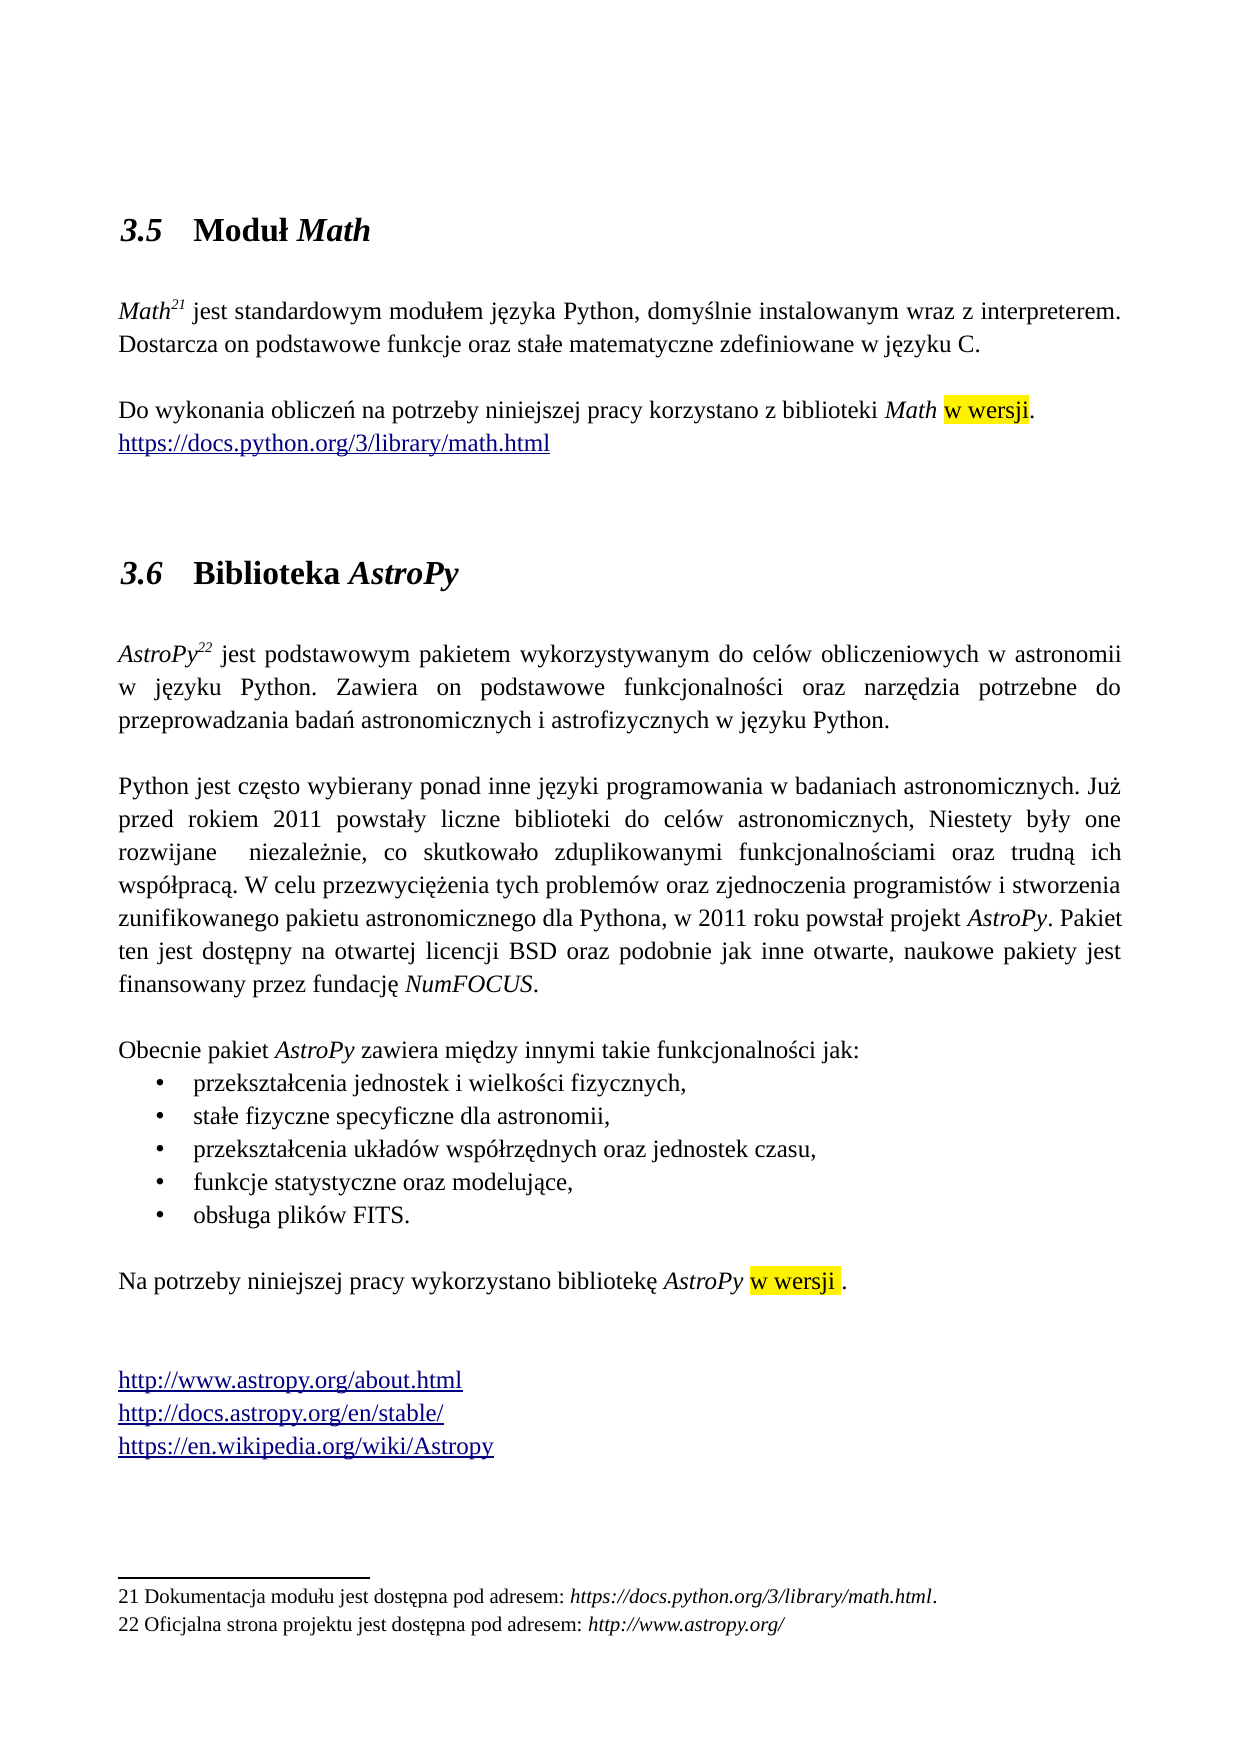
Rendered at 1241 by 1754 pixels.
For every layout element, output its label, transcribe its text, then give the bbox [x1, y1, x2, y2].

text AstroPy jest podstawowym pakietem wykorzystywanym do celów obliczeniowych w astronomii w języku Python. Zawiera on podstawowe funkcjonalności oraz narzędzia potrzebne do przeprowadzania badań astronomicznych i astrofizycznych w języku Python. [118, 639, 1122, 734]
text Na potrzeby niniejszej pracy wykorzystano bibliotekę AstroPy w wersji . [118, 1266, 1122, 1295]
list przekształcenia układów współrzędnych oraz jednostek czasu, [156, 1134, 1122, 1163]
text Oficjalna strona projektu jest dostępna pod adresem: http://www.astropy.org/ [118, 1612, 1122, 1636]
text Do wykonania obliczeń na potrzeby niniejszej pracy korzystano z biblioteki Math w wersji. [118, 395, 1122, 424]
list funkcje statystyczne oraz modelujące, [156, 1167, 1122, 1196]
text http://docs.astropy.org/en/stable/ [118, 1398, 1122, 1427]
text Dokumentacja modułu jest dostępna pod adresem: https://docs.python.org/3/library/math.html. [118, 1584, 1122, 1608]
text https://en.wikipedia.org/wiki/Astropy [118, 1431, 1122, 1460]
text https://docs.python.org/3/library/math.html [118, 428, 1122, 457]
subtitle Biblioteka AstroPy [112, 553, 1122, 592]
list obsługa plików FITS. [156, 1200, 1122, 1229]
text Python jest często wybierany ponad inne języki programowania w badaniach astronomicznych. Już przed rokiem 2011 powstały liczne biblioteki do celów astronomicznych, Niestety były one rozwijane niezależnie, co skutkowało zduplikowanymi funkcjonalnościami oraz trudną ich współpracą. W celu przezwyciężenia tych problemów oraz zjednoczenia programistów i stworzenia zunifikowanego pakietu astronomicznego dla Pythona, w 2011 roku powstał projekt AstroPy. Pakiet ten jest dostępny na otwartej licencji BSD oraz podobnie jak inne otwarte, naukowe pakiety jest finansowany przez fundację NumFOCUS. [118, 771, 1122, 998]
text http://www.astropy.org/about.html [118, 1365, 1122, 1394]
text Math jest standardowym modułem języka Python, domyślnie instalowanym wraz z interpreterem. Dostarcza on podstawowe funkcje oraz stałe matematyczne zdefiniowane w języku C. [118, 296, 1122, 358]
subtitle Moduł Math [112, 210, 1122, 249]
list przekształcenia jednostek i wielkości fizycznych, [156, 1068, 1122, 1097]
text Obecnie pakiet AstroPy zawiera między innymi takie funkcjonalności jak: [118, 1035, 1122, 1064]
list stałe fizyczne specyficzne dla astronomii, [156, 1101, 1122, 1130]
